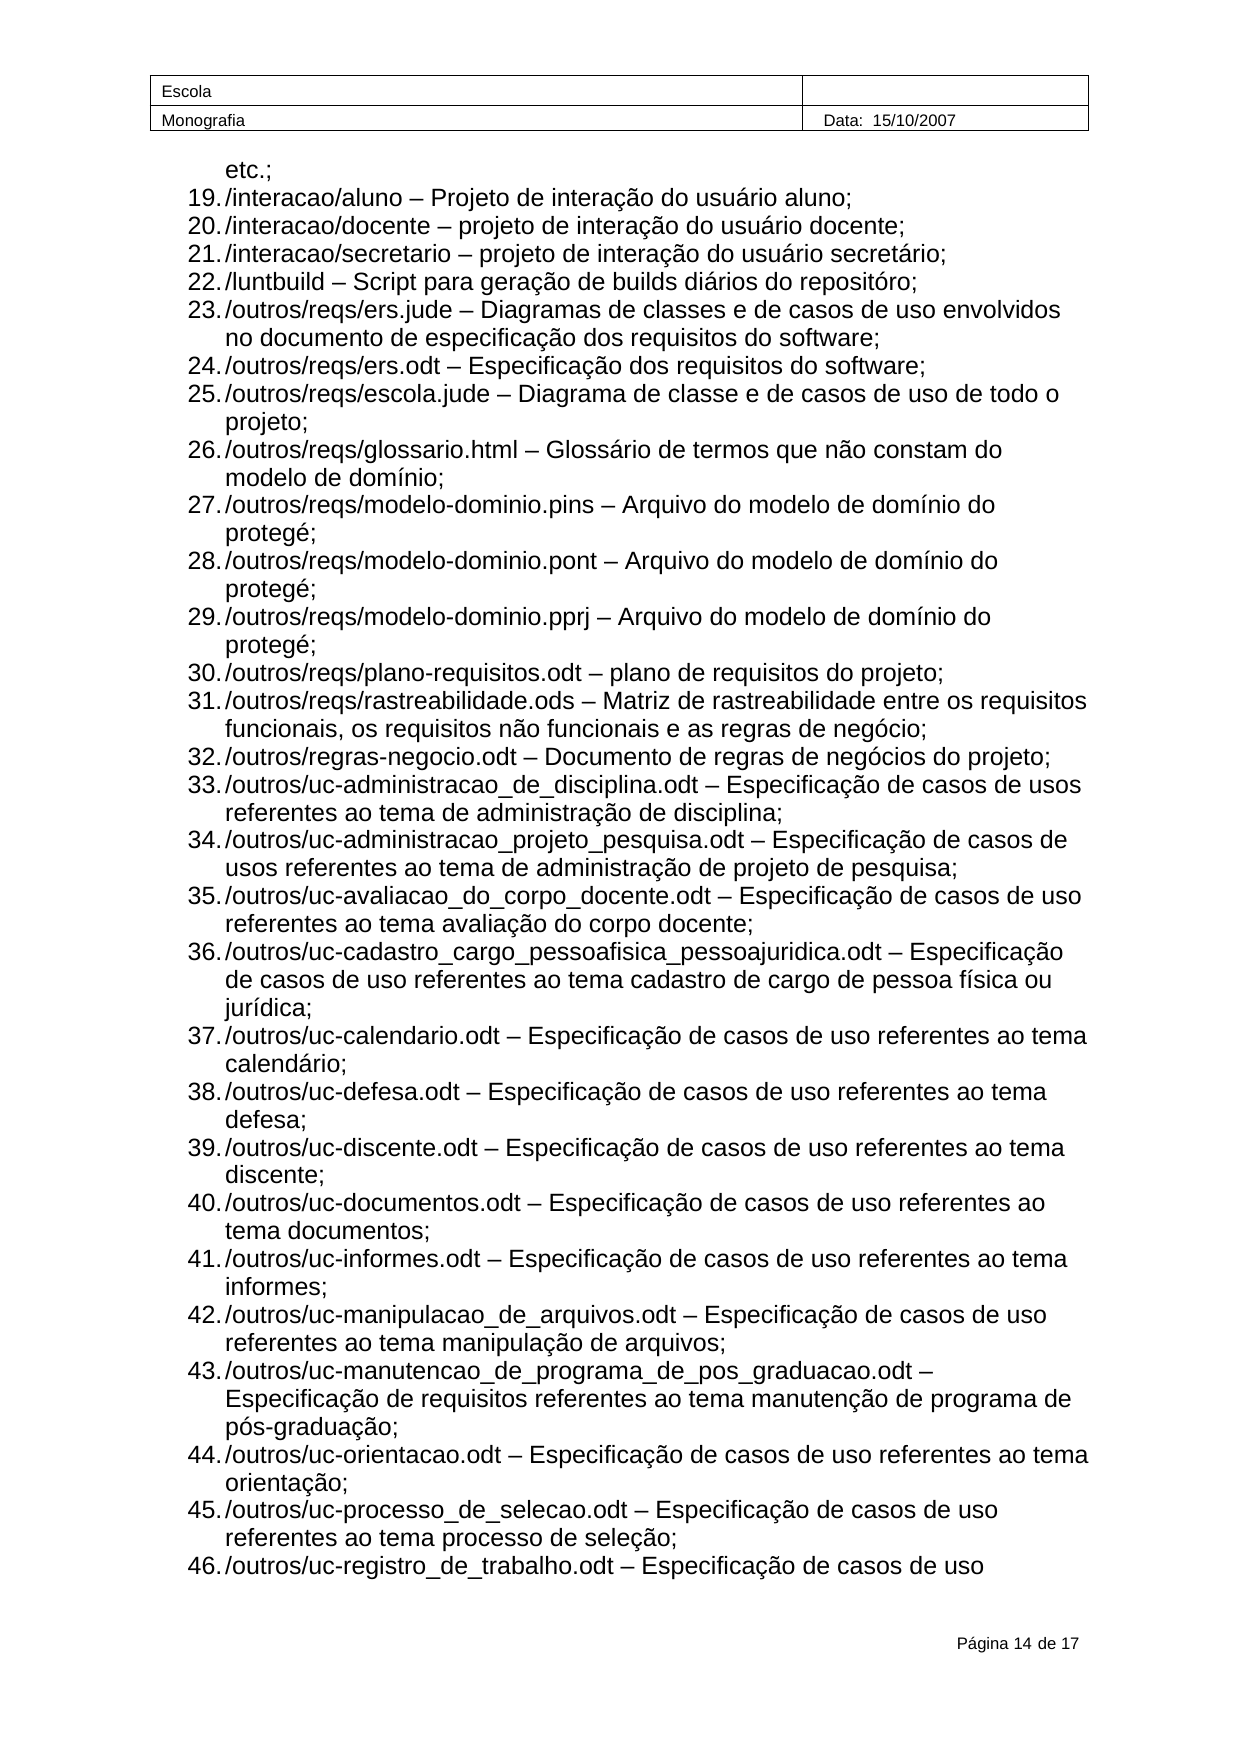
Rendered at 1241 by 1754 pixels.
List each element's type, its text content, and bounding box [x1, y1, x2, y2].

list /outros/uc-avaliacao_do_corpo_docente.odt – Especificação de casos de uso referentes ao tema avaliação do corpo docente; [187, 882, 1090, 938]
list /outros/reqs/ers.jude – Diagramas de classes e de casos de uso envolvidos no documento de especificação dos requisitos do software; [187, 296, 1090, 352]
list /outros/reqs/modelo-dominio.pont – Arquivo do modelo de domínio do protegé; [187, 547, 1090, 603]
list /outros/uc-manipulacao_de_arquivos.odt – Especificação de casos de uso referentes ao tema manipulação de arquivos; [187, 1301, 1090, 1357]
list /outros/reqs/modelo-dominio.pprj – Arquivo do modelo de domínio do protegé; [187, 603, 1090, 659]
list /interacao/aluno – Projeto de interação do usuário aluno; [187, 184, 1090, 212]
list /outros/uc-orientacao.odt – Especificação de casos de uso referentes ao tema orientação; [187, 1440, 1090, 1496]
list /outros/reqs/glossario.html – Glossário de termos que não constam do modelo de domínio; [187, 435, 1090, 491]
list /outros/reqs/plano-requisitos.odt – plano de requisitos do projeto; [187, 659, 1090, 687]
list /outros/reqs/ers.odt – Especificação dos requisitos do software; [187, 352, 1090, 379]
list /outros/uc-registro_de_trabalho.odt – Especificação de casos de uso [187, 1552, 1090, 1580]
list /outros/uc-documentos.odt – Especificação de casos de uso referentes ao tema documentos; [187, 1189, 1090, 1245]
list /outros/uc-manutencao_de_programa_de_pos_graduacao.odt – Especificação de requisitos referentes ao tema manutenção de programa de pós-graduação; [187, 1357, 1090, 1440]
list /outros/uc-defesa.odt – Especificação de casos de uso referentes ao tema defesa; [187, 1077, 1090, 1133]
list /interacao/secretario – projeto de interação do usuário secretário; [187, 240, 1090, 268]
list /outros/uc-administracao_projeto_pesquisa.odt – Especificação de casos de usos referentes ao tema de administração de projeto de pesquisa; [187, 826, 1090, 882]
list etc.; [187, 156, 1090, 184]
list /interacao/docente – projeto de interação do usuário docente; [187, 212, 1090, 240]
list /outros/uc-discente.odt – Especificação de casos de uso referentes ao tema discente; [187, 1133, 1090, 1189]
list /outros/uc-processo_de_selecao.odt – Especificação de casos de uso referentes ao tema processo de seleção; [187, 1496, 1090, 1552]
list /outros/uc-administracao_de_disciplina.odt – Especificação de casos de usos referentes ao tema de administração de disciplina; [187, 770, 1090, 826]
list /outros/reqs/rastreabilidade.ods – Matriz de rastreabilidade entre os requisitos funcionais, os requisitos não funcionais e as regras de negócio; [187, 687, 1090, 742]
list /outros/uc-calendario.odt – Especificação de casos de uso referentes ao tema calendário; [187, 1022, 1090, 1077]
list /outros/reqs/modelo-dominio.pins – Arquivo do modelo de domínio do protegé; [187, 491, 1090, 547]
list /outros/uc-cadastro_cargo_pessoafisica_pessoajuridica.odt – Especificação de casos de uso referentes ao tema cadastro de cargo de pessoa física ou jurídica; [187, 938, 1090, 1022]
list /outros/reqs/escola.jude – Diagrama de classe e de casos de uso de todo o projeto; [187, 379, 1090, 435]
list /outros/uc-informes.odt – Especificação de casos de uso referentes ao tema informes; [187, 1245, 1090, 1301]
list /luntbuild – Script para geração de builds diários do repositóro; [187, 268, 1090, 296]
list /outros/regras-negocio.odt – Documento de regras de negócios do projeto; [187, 742, 1090, 770]
